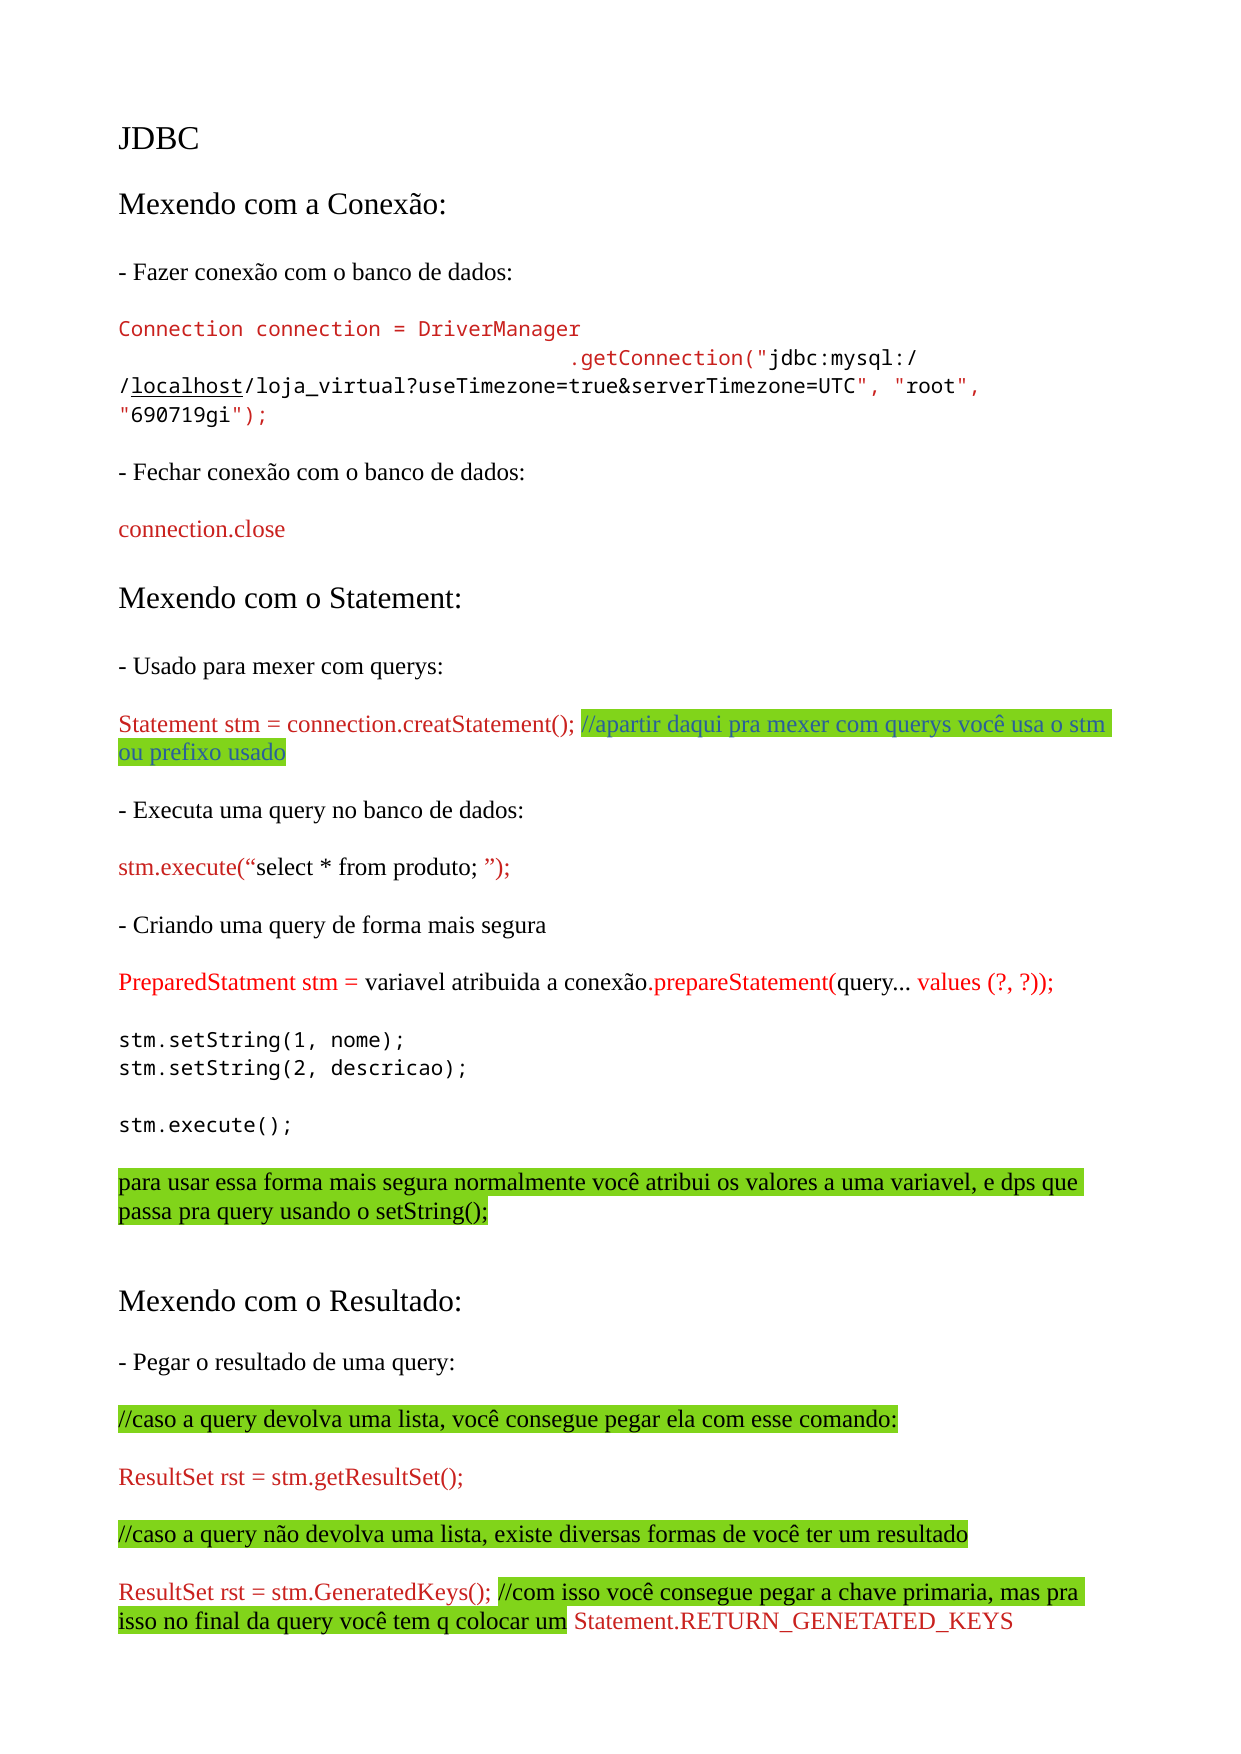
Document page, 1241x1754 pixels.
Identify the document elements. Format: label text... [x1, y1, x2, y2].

text - Criando uma query de forma mais segura [118, 910, 1122, 939]
text PreparedStatment stm = variavel atribuida a conexão.prepareStatement(query... values (?, ?)); [118, 967, 1122, 996]
text Mexendo com o Statement: [118, 579, 1122, 615]
text //caso a query não devolva uma lista, existe diversas formas de você ter um resultado [118, 1519, 1122, 1548]
text stm.setString(2, descricao); [118, 1053, 1122, 1082]
text Mexendo com a Conexão: [118, 185, 1122, 221]
text stm.execute(); [118, 1110, 1122, 1139]
text JDBC [118, 118, 1122, 156]
text ResultSet rst = stm.GeneratedKeys(); //com isso você consegue pegar a chave primaria, mas pra isso no final da query você tem q colocar um Statement.RETURN_GENETATED_KEYS [118, 1577, 1122, 1634]
text connection.close [118, 514, 1122, 543]
text - Fechar conexão com o banco de dados: [118, 457, 1122, 486]
text stm.execute(“select * from produto; ”); [118, 852, 1122, 881]
text ResultSet rst = stm.getResultSet(); [118, 1462, 1122, 1491]
text - Executa uma query no banco de dados: [118, 795, 1122, 824]
text para usar essa forma mais segura normalmente você atribui os valores a uma variavel, e dps que passa pra query usando o setString(); [118, 1167, 1122, 1225]
text - Usado para mexer com querys: [118, 651, 1122, 680]
text .getConnection("jdbc:mysql://localhost/loja_virtual?useTimezone=true&serverTimezone=UTC", "root", "690719gi"); [118, 343, 1122, 428]
text stm.setString(1, nome); [118, 1025, 1122, 1053]
text Connection connection = DriverManager [118, 314, 1122, 343]
text - Pegar o resultado de uma query: [118, 1347, 1122, 1376]
text Statement stm = connection.creatStatement(); //apartir daqui pra mexer com querys você usa o stm ou prefixo usado [118, 709, 1122, 766]
text //caso a query devolva uma lista, você consegue pegar ela com esse comando: [118, 1404, 1122, 1433]
text Mexendo com o Resultado: [118, 1282, 1122, 1318]
text - Fazer conexão com o banco de dados: [118, 257, 1122, 286]
